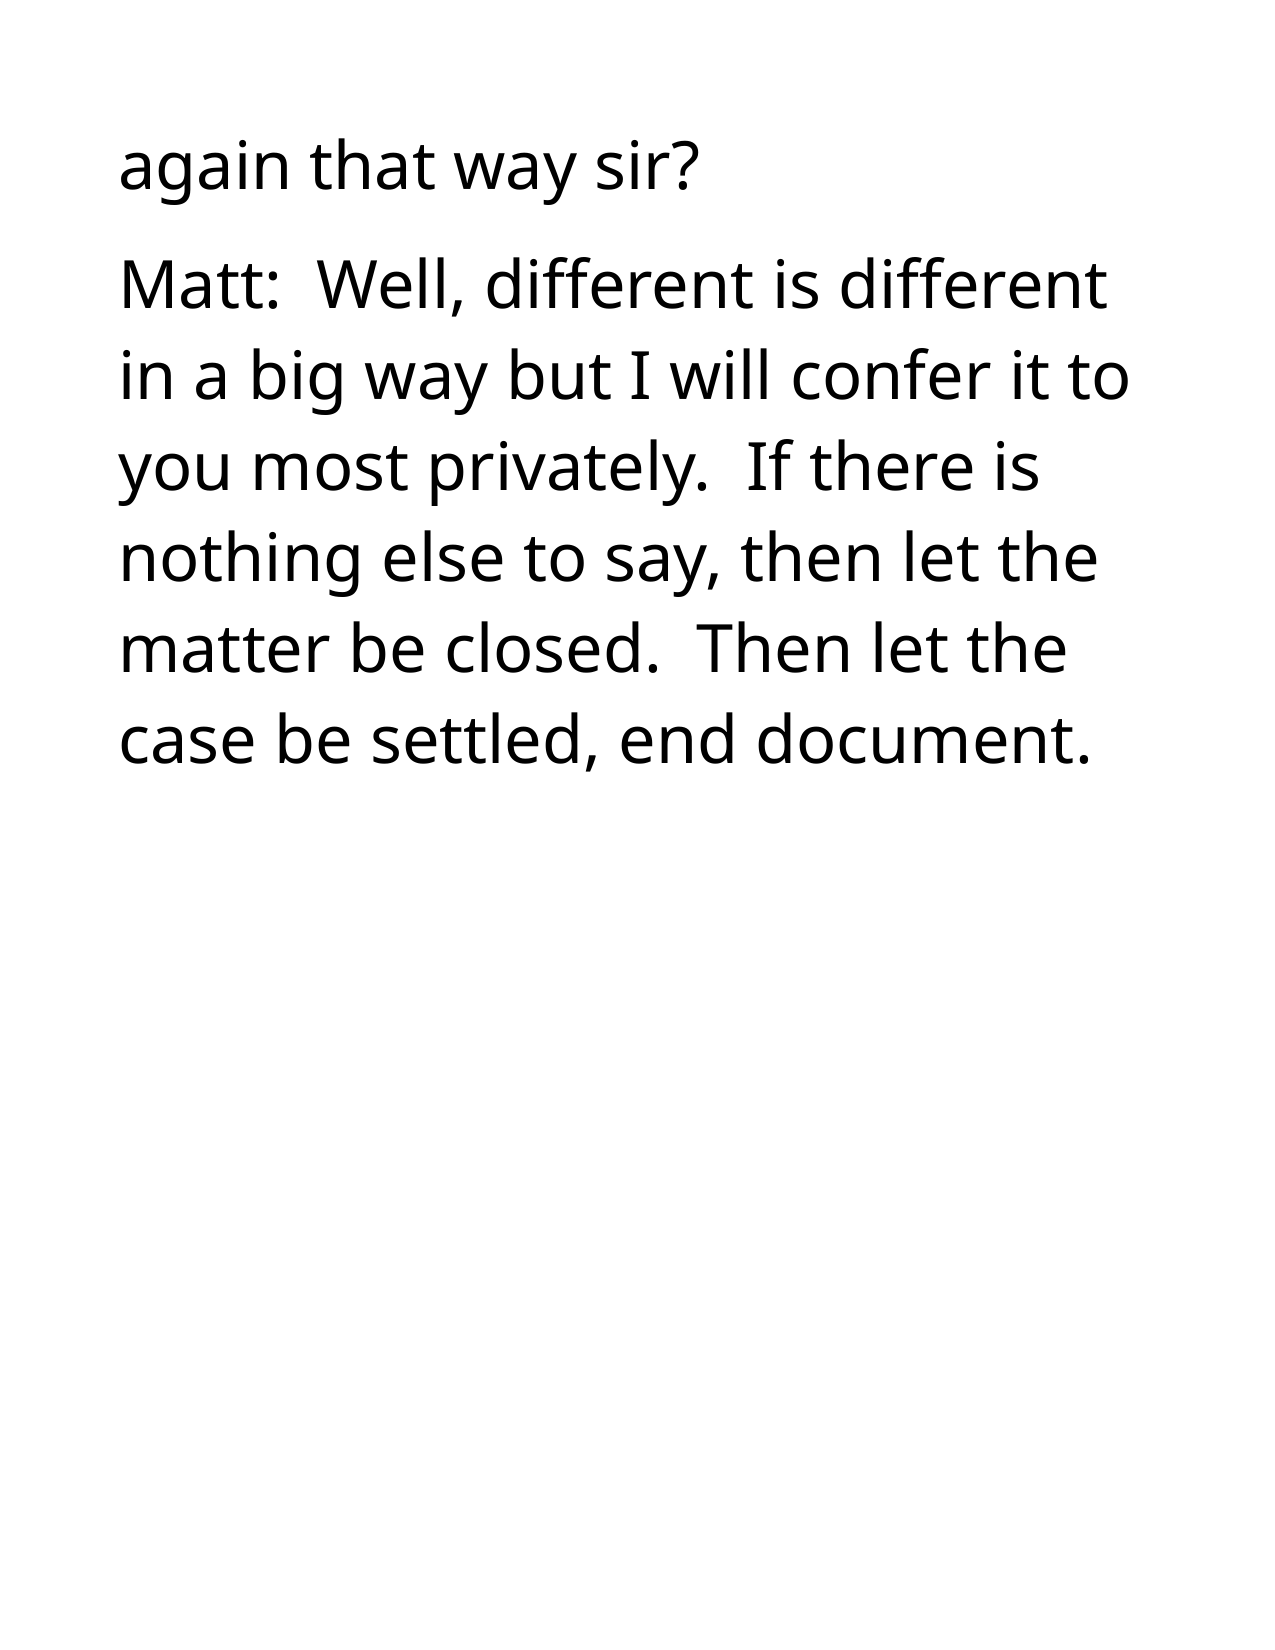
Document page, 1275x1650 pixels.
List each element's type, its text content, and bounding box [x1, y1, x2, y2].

text again that way sir? [118, 118, 1157, 209]
text Matt: Well, different is different in a big way but I will confer it to you most privately. If there is nothing else to say, then let the matter be closed. Then let the case be settled, end document. [118, 238, 1157, 783]
